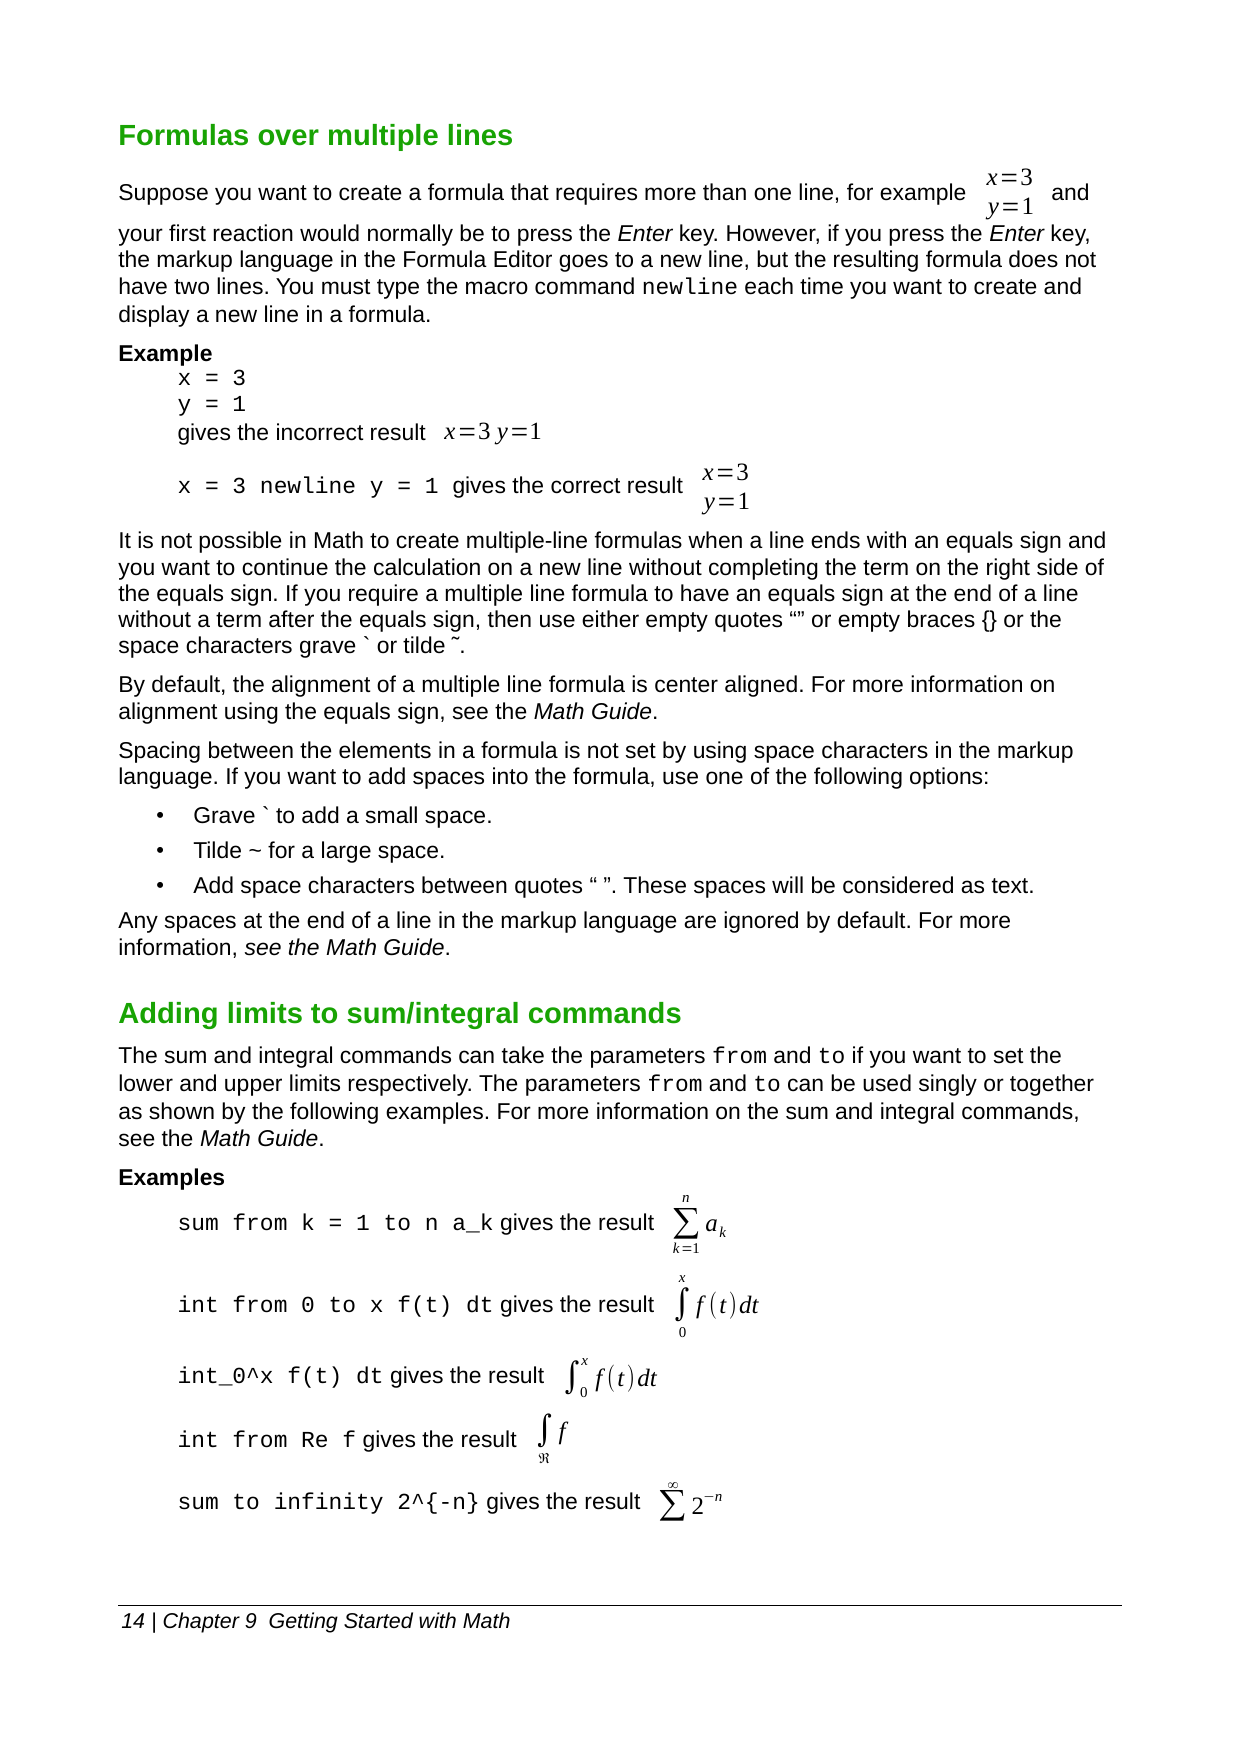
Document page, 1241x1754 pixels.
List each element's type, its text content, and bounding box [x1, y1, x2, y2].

text The sum and integral commands can take the parameters from and to if you want to set the lower and upper limits respectively. The parameters from and to can be used singly or together as shown by the following examples. For more information on the sum and integral commands, see the Math Guide. [118, 1042, 1122, 1151]
text x = 3 y = 1 gives the incorrect result [177, 366, 1122, 446]
text Suppose you want to create a formula that requires more than one line, for exampleand your first reaction would normally be to press the Enter key. However, if you press the Enter key, the markup language in the Formula Editor goes to a new line, but the resulting formula does not have two lines. You must type the macro command newline each time you want to create and display a new line in a formula. [118, 163, 1122, 327]
text int_0^x f(t) dt gives the result [177, 1353, 1122, 1400]
text It is not possible in Math to create multiple-line formulas when a line ends with an equals sign and you want to continue the calculation on a new line without completing the term on the right side of the equals sign. If you require a multiple line formula to have an equals sign at the end of a line without a term after the equals sign, then use either empty quotes “” or empty braces {} or the space characters grave ` or tilde ˜. [118, 527, 1122, 659]
text sum to infinity 2^{-n} gives the result [177, 1481, 1122, 1523]
text Example [118, 340, 1122, 366]
subtitle Adding limits to sum/integral commands [118, 996, 1122, 1030]
text int from 0 to x f(t) dt gives the result [177, 1269, 1122, 1340]
text x = 3 newline y = 1 gives the correct result [177, 458, 1122, 514]
text Any spaces at the end of a line in the markup language are ignored by default. For more information, see the Math Guide. [118, 907, 1122, 960]
list Tilde ~ for a large space. [156, 837, 1122, 863]
text int from Re f gives the result [177, 1413, 1122, 1468]
text Examples [118, 1163, 1122, 1190]
text By default, the alignment of a multiple line formula is center aligned. For more information on alignment using the equals sign, see the Math Guide. [118, 671, 1122, 724]
list Add space characters between quotes “ ”. These spaces will be considered as text. [156, 872, 1122, 898]
list Grave ` to add a small space. [156, 802, 1122, 828]
subtitle Formulas over multiple lines [118, 118, 1122, 152]
text Spacing between the elements in a formula is not set by using space characters in the markup language. If you want to add spaces into the formula, use one of the following options: [118, 737, 1122, 789]
text sum from k = 1 to n a_k gives the result [177, 1190, 1122, 1257]
